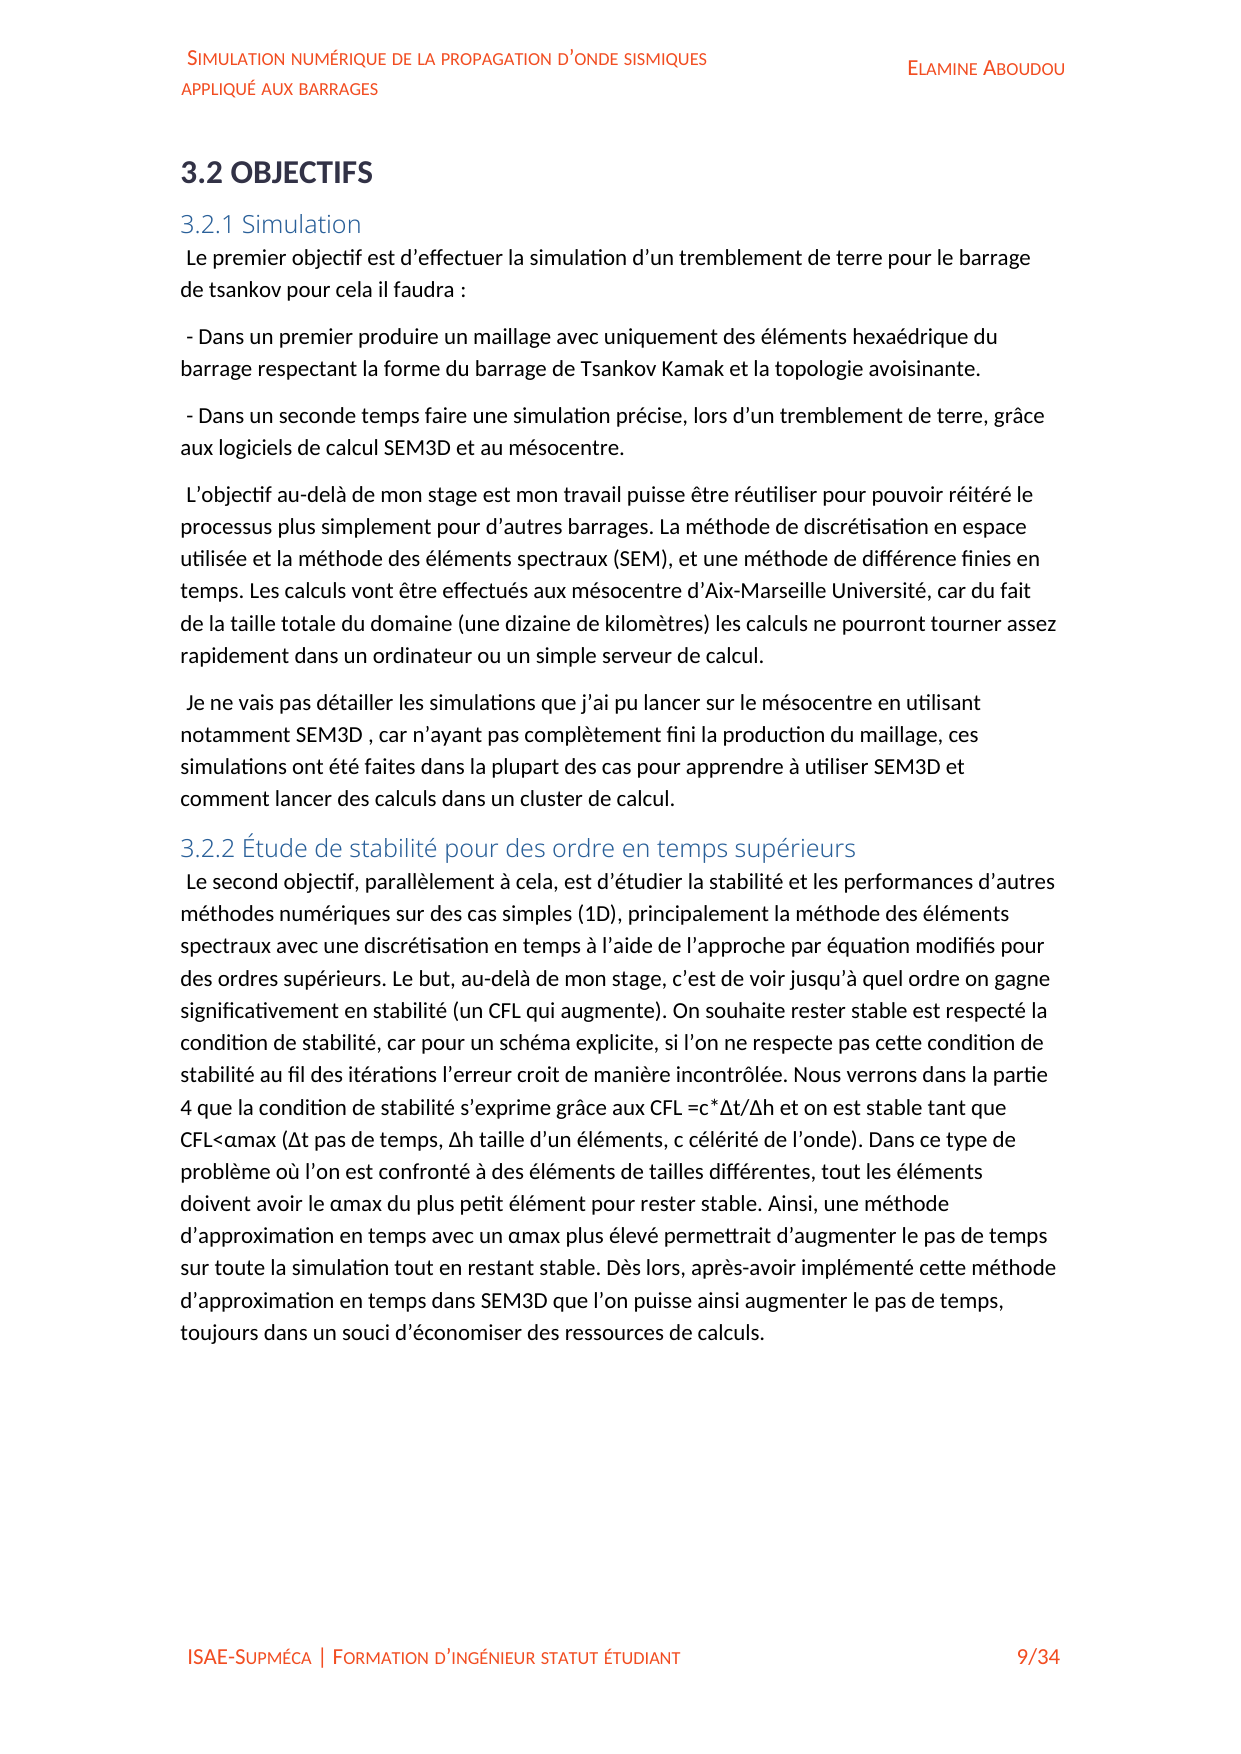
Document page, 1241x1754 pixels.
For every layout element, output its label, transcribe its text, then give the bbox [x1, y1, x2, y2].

subtitle 3.2 Objectifs [180, 151, 1060, 191]
text L’objectif au-delà de mon stage est mon travail puisse être réutiliser pour pouvoir réitéré le processus plus simplement pour d’autres barrages. La méthode de discrétisation en espace utilisée et la méthode des éléments spectraux (SEM), et une méthode de différence finies en temps. Les calculs vont être effectués aux mésocentre d’Aix-Marseille Université, car du fait de la taille totale du domaine (une dizaine de kilomètres) les calculs ne pourront tourner assez rapidement dans un ordinateur ou un simple serveur de calcul. [180, 480, 1060, 669]
text - Dans un premier produire un maillage avec uniquement des éléments hexaédrique du barrage respectant la forme du barrage de Tsankov Kamak et la topologie avoisinante. [180, 322, 1060, 382]
text Le premier objectif est d’effectuer la simulation d’un tremblement de terre pour le barrage de tsankov pour cela il faudra : [180, 243, 1060, 303]
text Je ne vais pas détailler les simulations que j’ai pu lancer sur le mésocentre en utilisant notamment SEM3D , car n’ayant pas complètement fini la production du maillage, ces simulations ont été faites dans la plupart des cas pour apprendre à utiliser SEM3D et comment lancer des calculs dans un cluster de calcul. [180, 688, 1060, 812]
text - Dans un seconde temps faire une simulation précise, lors d’un tremblement de terre, grâce aux logiciels de calcul SEM3D et au mésocentre. [180, 401, 1060, 461]
text Le second objectif, parallèlement à cela, est d’étudier la stabilité et les performances d’autres méthodes numériques sur des cas simples (1D), principalement la méthode des éléments spectraux avec une discrétisation en temps à l’aide de l’approche par équation modifiés pour des ordres supérieurs. Le but, au-delà de mon stage, c’est de voir jusqu’à quel ordre on gagne significativement en stabilité (un CFL qui augmente). On souhaite rester stable est respecté la condition de stabilité, car pour un schéma explicite, si l’on ne respecte pas cette condition de stabilité au fil des itérations l’erreur croit de manière incontrôlée. Nous verrons dans la partie 4 que la condition de stabilité s’exprime grâce aux CFL =c*Δt/Δh et on est stable tant que CFL<αmax (Δt pas de temps, Δh taille d’un éléments, c célérité de l’onde). Dans ce type de problème où l’on est confronté à des éléments de tailles différentes, tout les éléments doivent avoir le αmax du plus petit élément pour rester stable. Ainsi, une méthode d’approximation en temps avec un αmax plus élevé permettrait d’augmenter le pas de temps sur toute la simulation tout en restant stable. Dès lors, après-avoir implémenté cette méthode d’approximation en temps dans SEM3D que l’on puisse ainsi augmenter le pas de temps, toujours dans un souci d’économiser des ressources de calculs. [180, 867, 1060, 1346]
subtitle 3.2.2 Étude de stabilité pour des ordre en temps supérieurs [180, 831, 1060, 865]
subtitle 3.2.1 Simulation [180, 207, 1060, 241]
